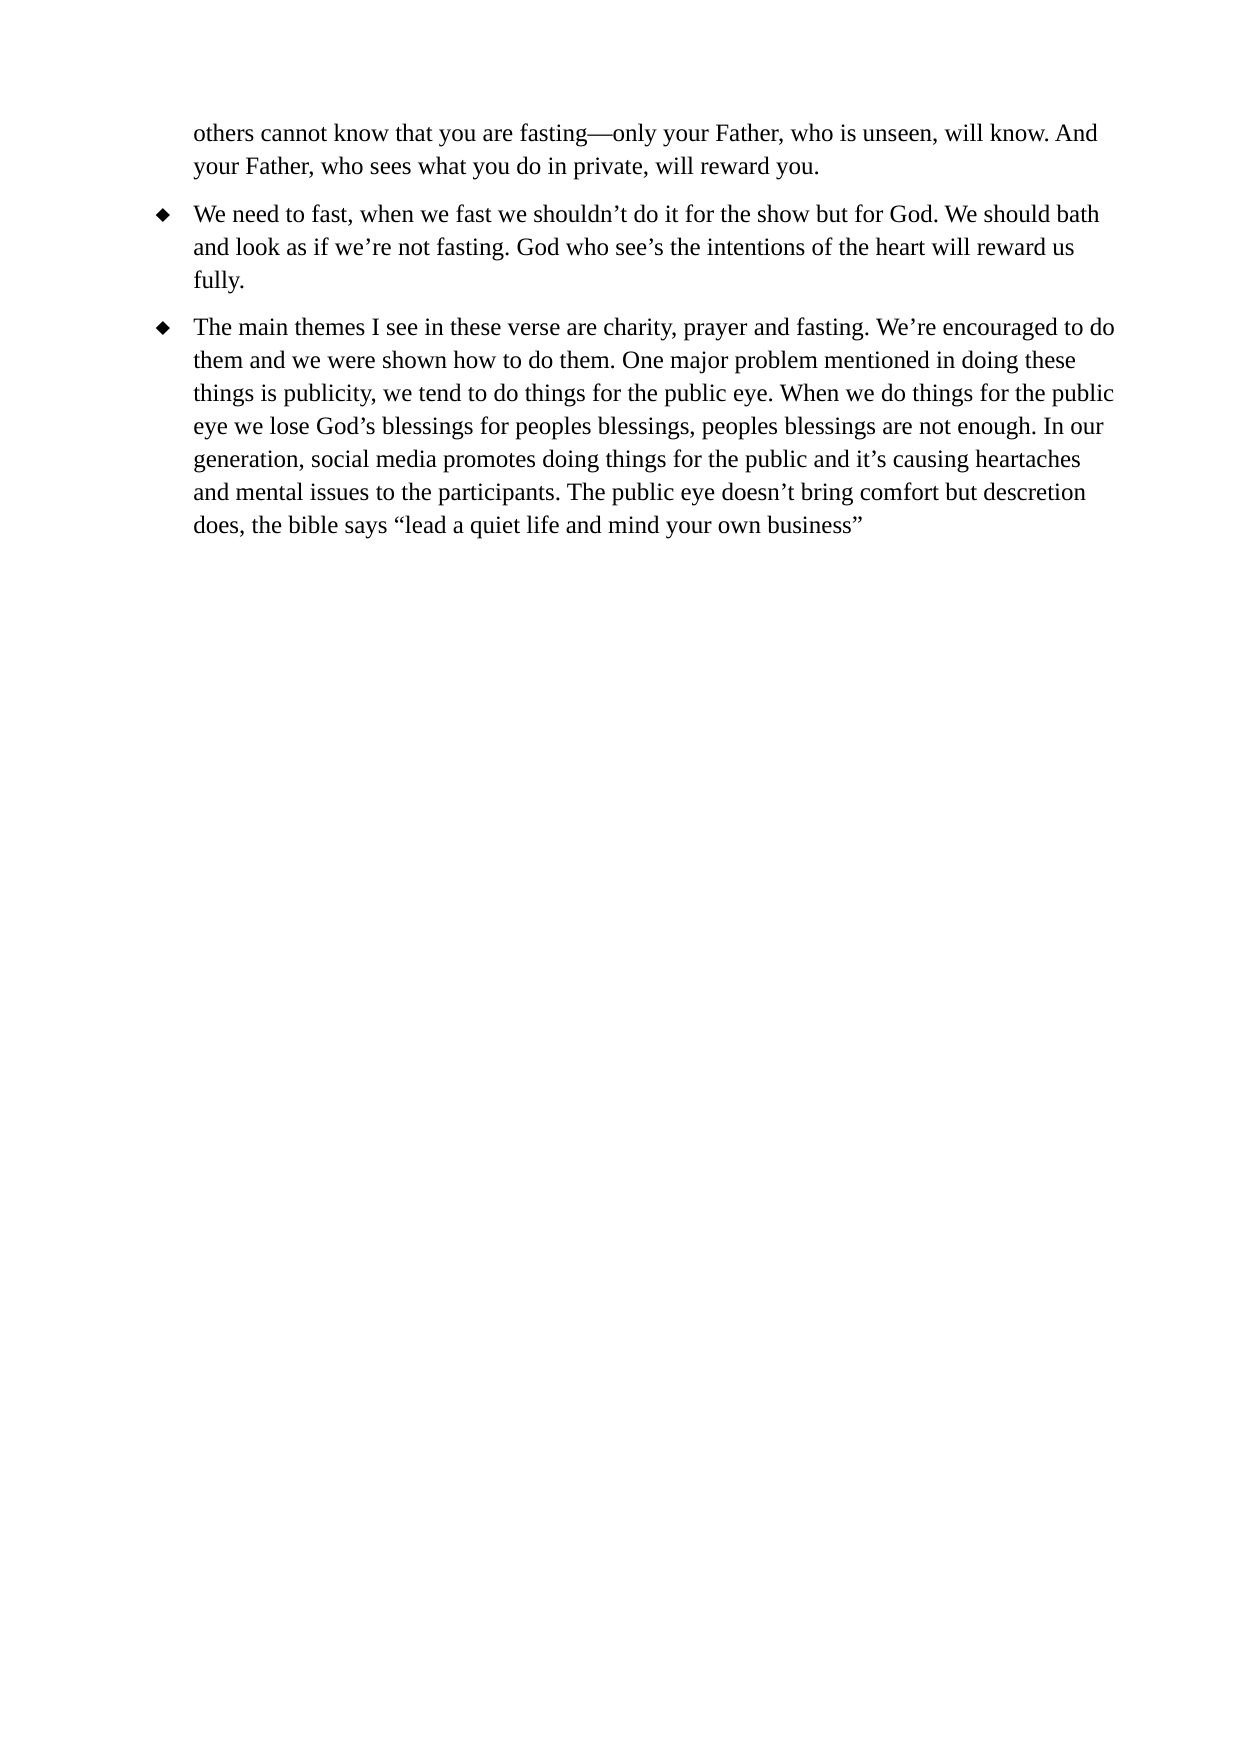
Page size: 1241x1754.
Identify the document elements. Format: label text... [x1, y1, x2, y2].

list The main themes I see in these verse are charity, prayer and fasting. We’re encouraged to do them and we were shown how to do them. One major problem mentioned in doing these things is publicity, we tend to do things for the public eye. When we do things for the public eye we lose God’s blessings for peoples blessings, peoples blessings are not enough. In our generation, social media promotes doing things for the public and it’s causing heartaches and mental issues to the participants. The public eye doesn’t bring comfort but descretion does, the bible says “lead a quiet life and mind your own business” [156, 312, 1122, 539]
list others cannot know that you are fasting—only your Father, who is unseen, will know. And your Father, who sees what you do in private, will reward you. [156, 118, 1122, 180]
list We need to fast, when we fast we shouldn’t do it for the show but for God. We should bath and look as if we’re not fasting. God who see’s the intentions of the heart will reward us fully. [156, 199, 1122, 293]
